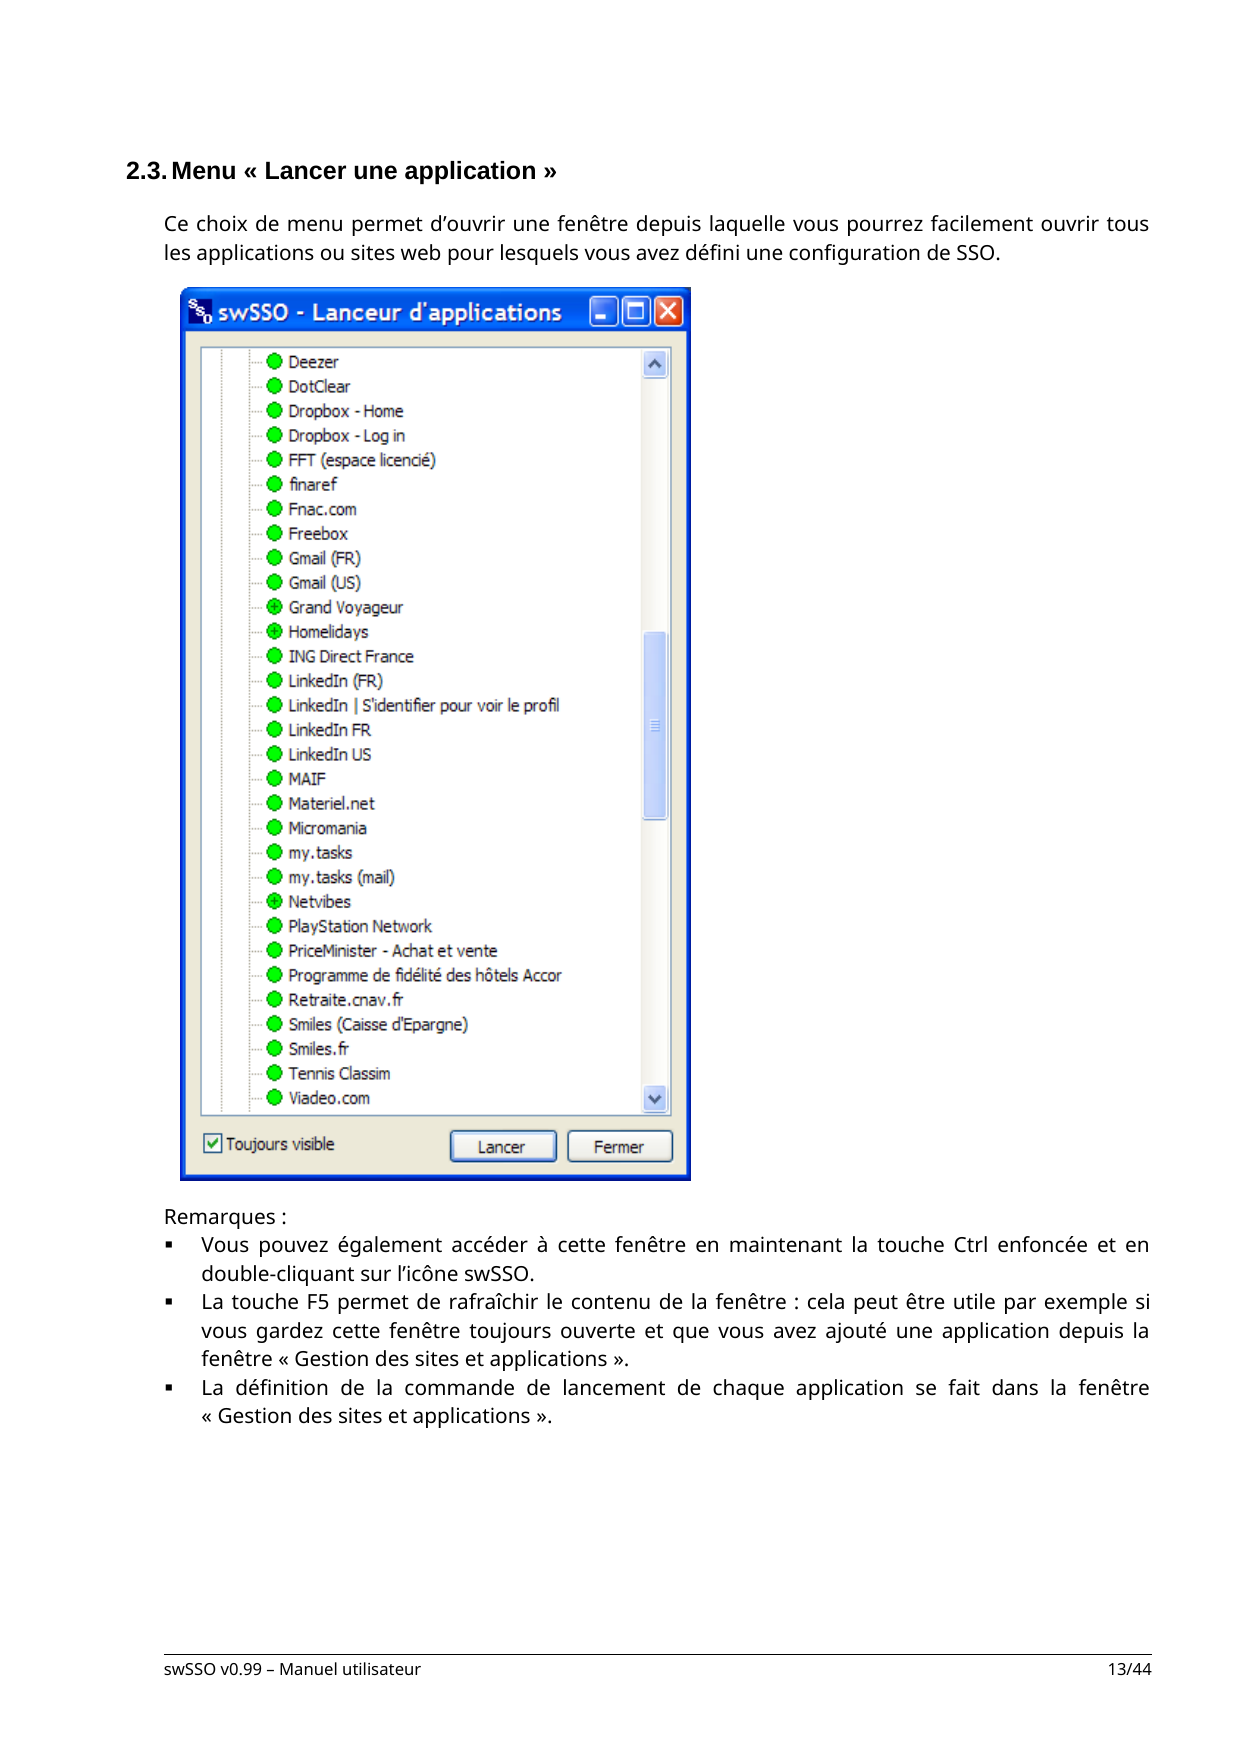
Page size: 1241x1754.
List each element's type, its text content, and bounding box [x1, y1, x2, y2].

list La définition de la commande de lancement de chaque application se fait dans la fenêtre « Gestion des sites et applications ». [164, 1373, 1152, 1430]
subtitle Menu « Lancer une application » [126, 156, 1152, 184]
list Vous pouvez également accéder à cette fenêtre en maintenant la touche Ctrl enfoncée et en double-cliquant sur l’icône swSSO. [164, 1231, 1152, 1287]
text Ce choix de menu permet d’ouvrir une fenêtre depuis laquelle vous pourrez facilement ouvrir tous les applications ou sites web pour lesquels vous avez défini une configuration de SSO. [164, 209, 1152, 266]
list La touche F5 permet de rafraîchir le contenu de la fenêtre : cela peut être utile par exemple si vous gardez cette fenêtre toujours ouverte et que vous avez ajouté une application depuis la fenêtre « Gestion des sites et applications ». [164, 1287, 1152, 1373]
picture [180, 287, 691, 1181]
text Remarques : [164, 1202, 1152, 1231]
